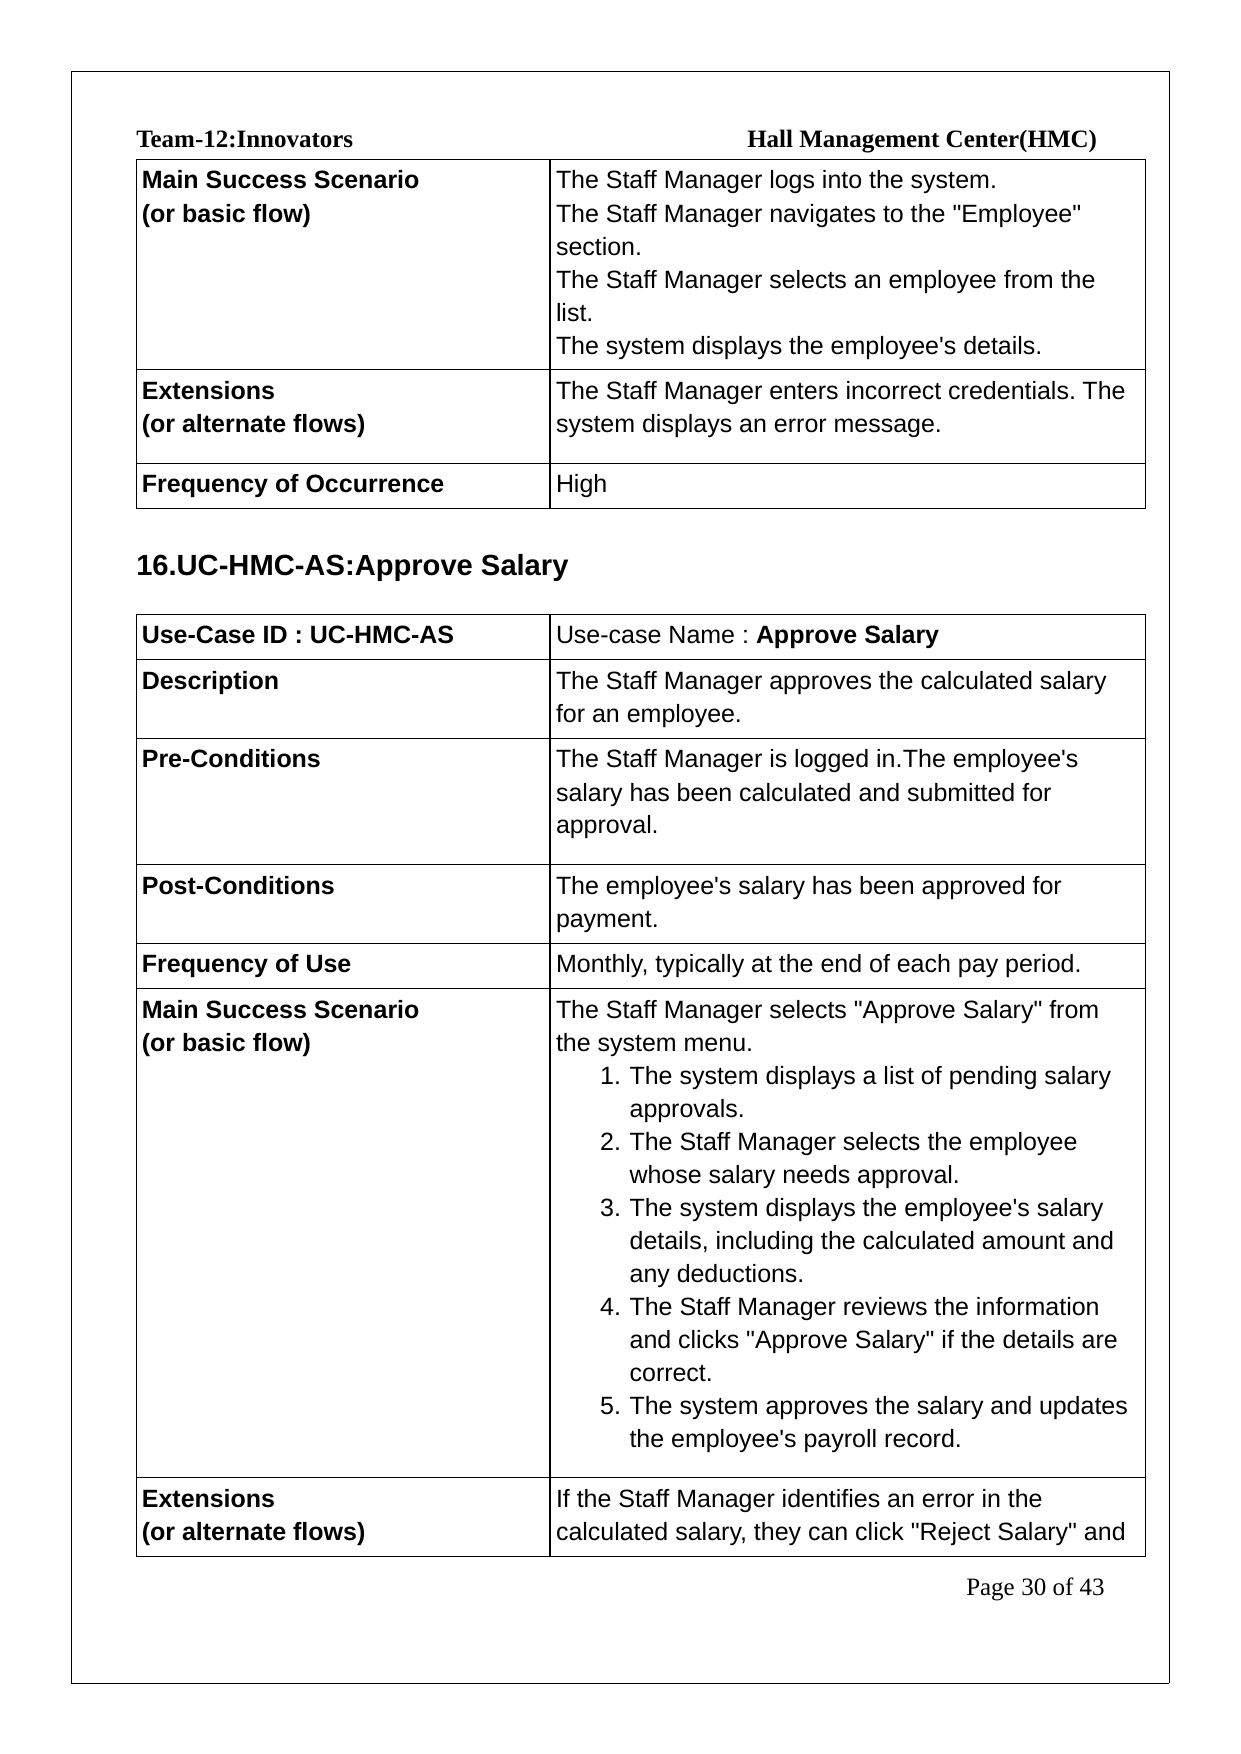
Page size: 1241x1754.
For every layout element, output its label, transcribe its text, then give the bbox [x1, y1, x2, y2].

table_cell Pre-Conditions [137, 739, 549, 864]
table_cell Frequency of Use [137, 944, 549, 988]
table_cell The Staff Manager enters incorrect credentials. The system displays an error message. [551, 370, 1145, 462]
table_header Use-case Name : Approve Salary [551, 615, 1145, 659]
table_cell The Staff Manager is logged in.The employee's salary has been calculated and submitted for approval. [551, 739, 1145, 864]
table_cell Main Success Scenario (or basic flow) [137, 989, 549, 1477]
table_cell The employee's salary has been approved for payment. [551, 865, 1145, 942]
table_cell Frequency of Occurrence [137, 464, 549, 508]
table_cell Monthly, typically at the end of each pay period. [551, 944, 1145, 988]
table_cell Description [137, 660, 549, 738]
table_cell If the Staff Manager identifies an error in the calculated salary, they can click "Reject Salary" and [551, 1478, 1145, 1556]
table_header Use-Case ID : UC-HMC-AS [137, 615, 549, 659]
table_cell Extensions (or alternate flows) [137, 1478, 549, 1556]
table_cell Main Success Scenario (or basic flow) [137, 160, 549, 369]
table_cell High [551, 464, 1145, 508]
text 16.UC-HMC-AS:Approve Salary [136, 548, 1104, 581]
table_cell Extensions (or alternate flows) [137, 370, 549, 462]
table_cell Post-Conditions [137, 865, 549, 942]
table_cell The Staff Manager approves the calculated salary for an employee. [551, 660, 1145, 738]
table_cell The Staff Manager selects "Approve Salary" from the system menu. The system displays a list of pending salary approvals. The Staff Manager selects the employee whose salary needs approval. The system displays the employee's salary details, including the calculated amount and any deductions. The Staff Manager reviews the information and clicks "Approve Salary" if the details are correct. The system approves the salary and updates the employee's payroll record. [551, 989, 1145, 1477]
table_cell The Staff Manager logs into the system. The Staff Manager navigates to the "Employee" section. The Staff Manager selects an employee from the list. The system displays the employee's details. [551, 160, 1145, 369]
